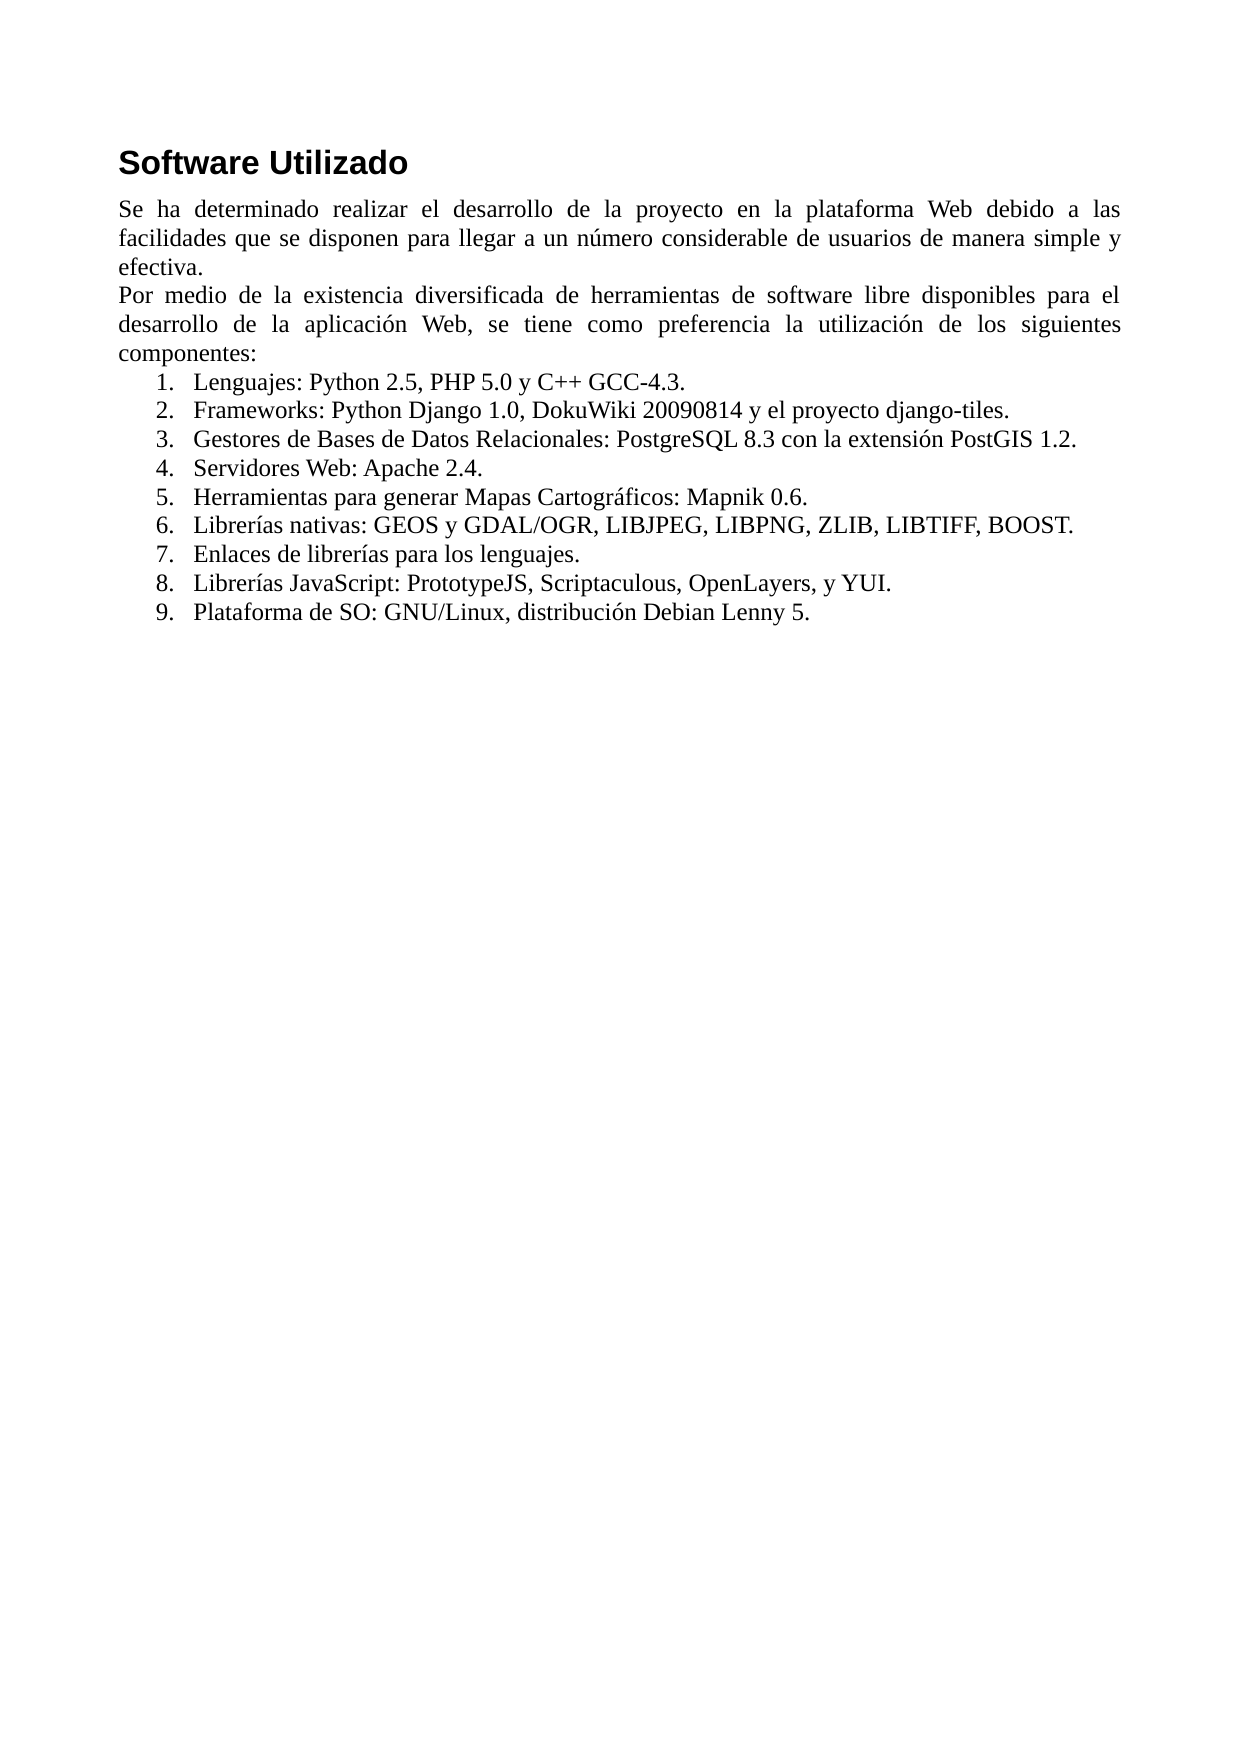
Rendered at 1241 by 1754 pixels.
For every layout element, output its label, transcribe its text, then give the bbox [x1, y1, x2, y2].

list Lenguajes: Python 2.5, PHP 5.0 y C++ GCC-4.3. [156, 367, 1122, 396]
list Frameworks: Python Django 1.0, DokuWiki 20090814 y el proyecto django-tiles. [156, 396, 1122, 424]
list Plataforma de SO: GNU/Linux, distribución Debian Lenny 5. [156, 597, 1122, 626]
text Se ha determinado realizar el desarrollo de la proyecto en la plataforma Web debido a las facilidades que se disponen para llegar a un número considerable de usuarios de manera simple y efectiva. [118, 194, 1122, 281]
list Librerías JavaScript: PrototypeJS, Scriptaculous, OpenLayers, y YUI. [156, 568, 1122, 597]
list Enlaces de librerías para los lenguajes. [156, 539, 1122, 568]
text Por medio de la existencia diversificada de herramientas de software libre disponibles para el desarrollo de la aplicación Web, se tiene como preferencia la utilización de los siguientes componentes: [118, 281, 1122, 367]
list Herramientas para generar Mapas Cartográficos: Mapnik 0.6. [156, 482, 1122, 511]
list Gestores de Bases de Datos Relacionales: PostgreSQL 8.3 con la extensión PostGIS 1.2. [156, 424, 1122, 453]
list Librerías nativas: GEOS y GDAL/OGR, LIBJPEG, LIBPNG, ZLIB, LIBTIFF, BOOST. [156, 511, 1122, 539]
subtitle Software Utilizado [118, 143, 1122, 182]
list Servidores Web: Apache 2.4. [156, 453, 1122, 482]
